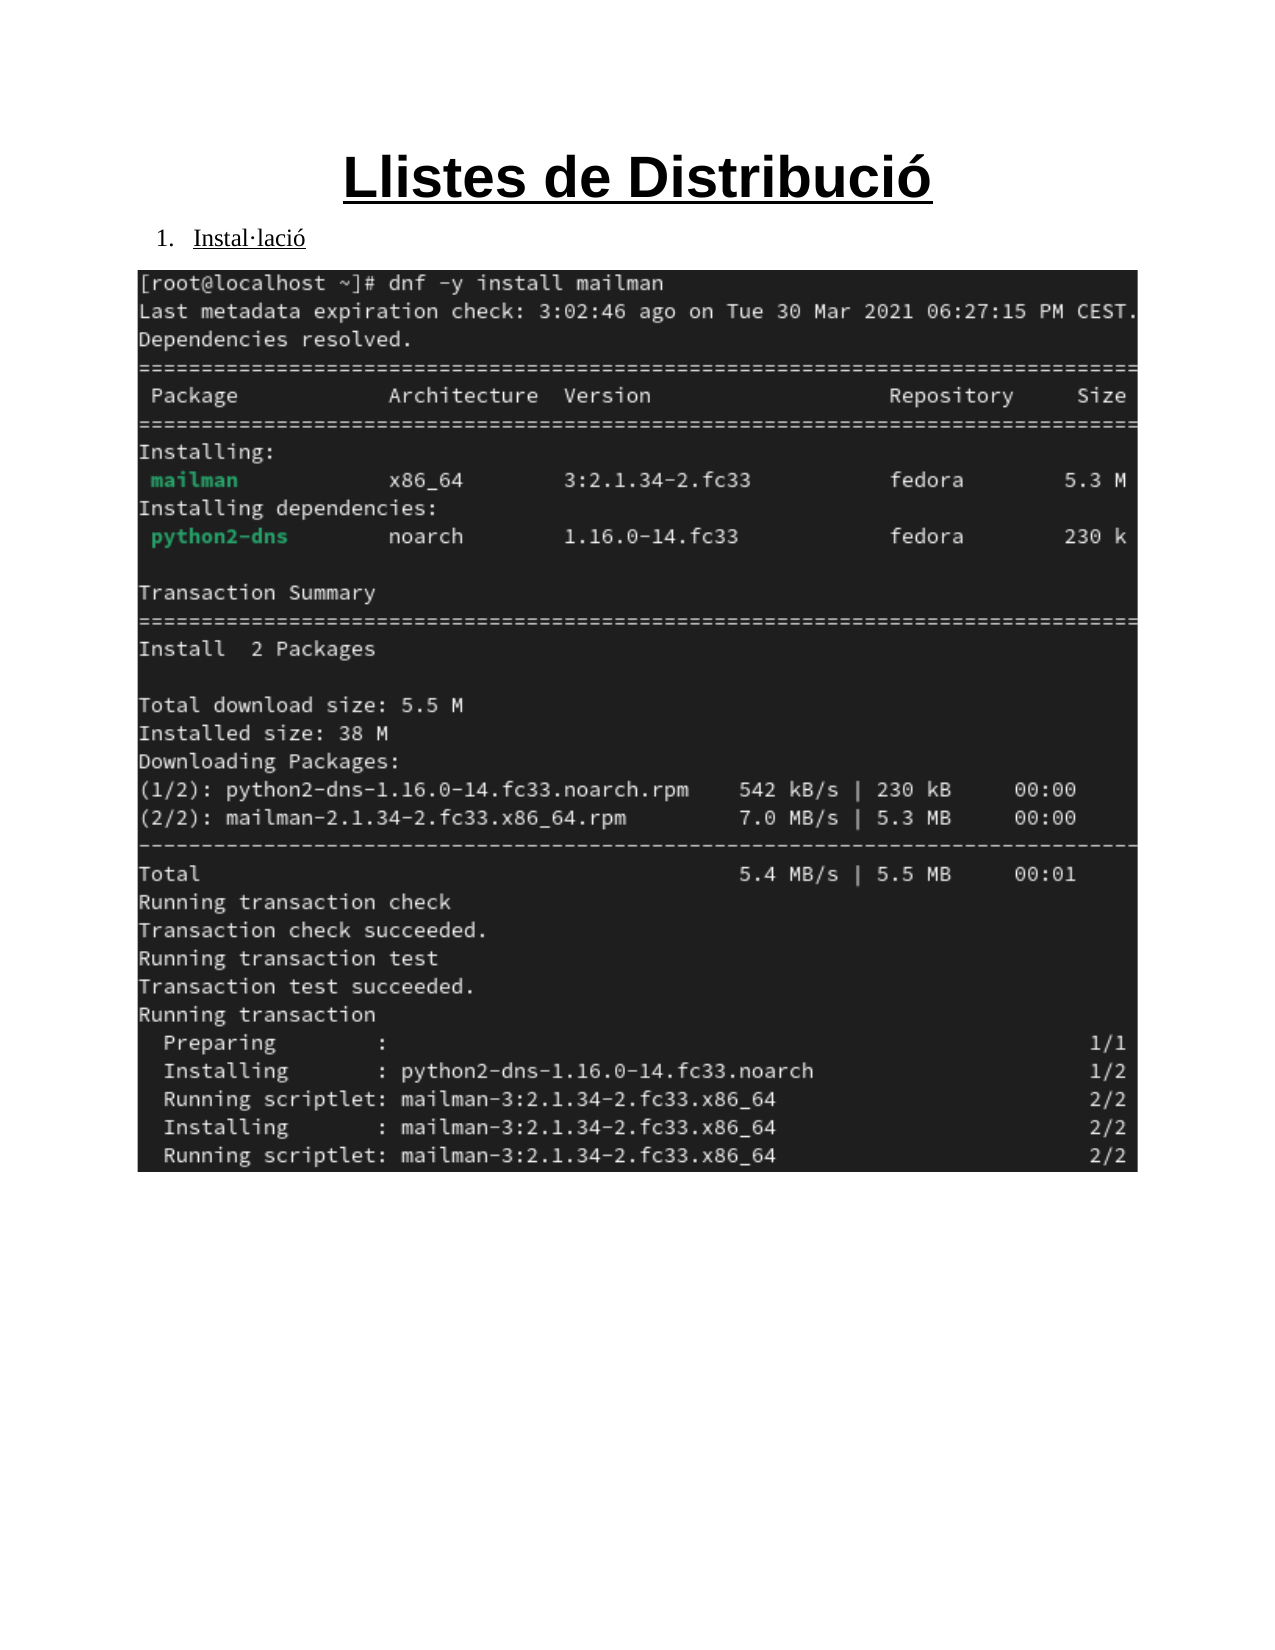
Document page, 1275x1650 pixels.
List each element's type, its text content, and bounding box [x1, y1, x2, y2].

title Llistes de Distribució [118, 143, 1157, 210]
picture [137, 270, 1138, 1172]
list Instal·lació [156, 223, 1157, 251]
